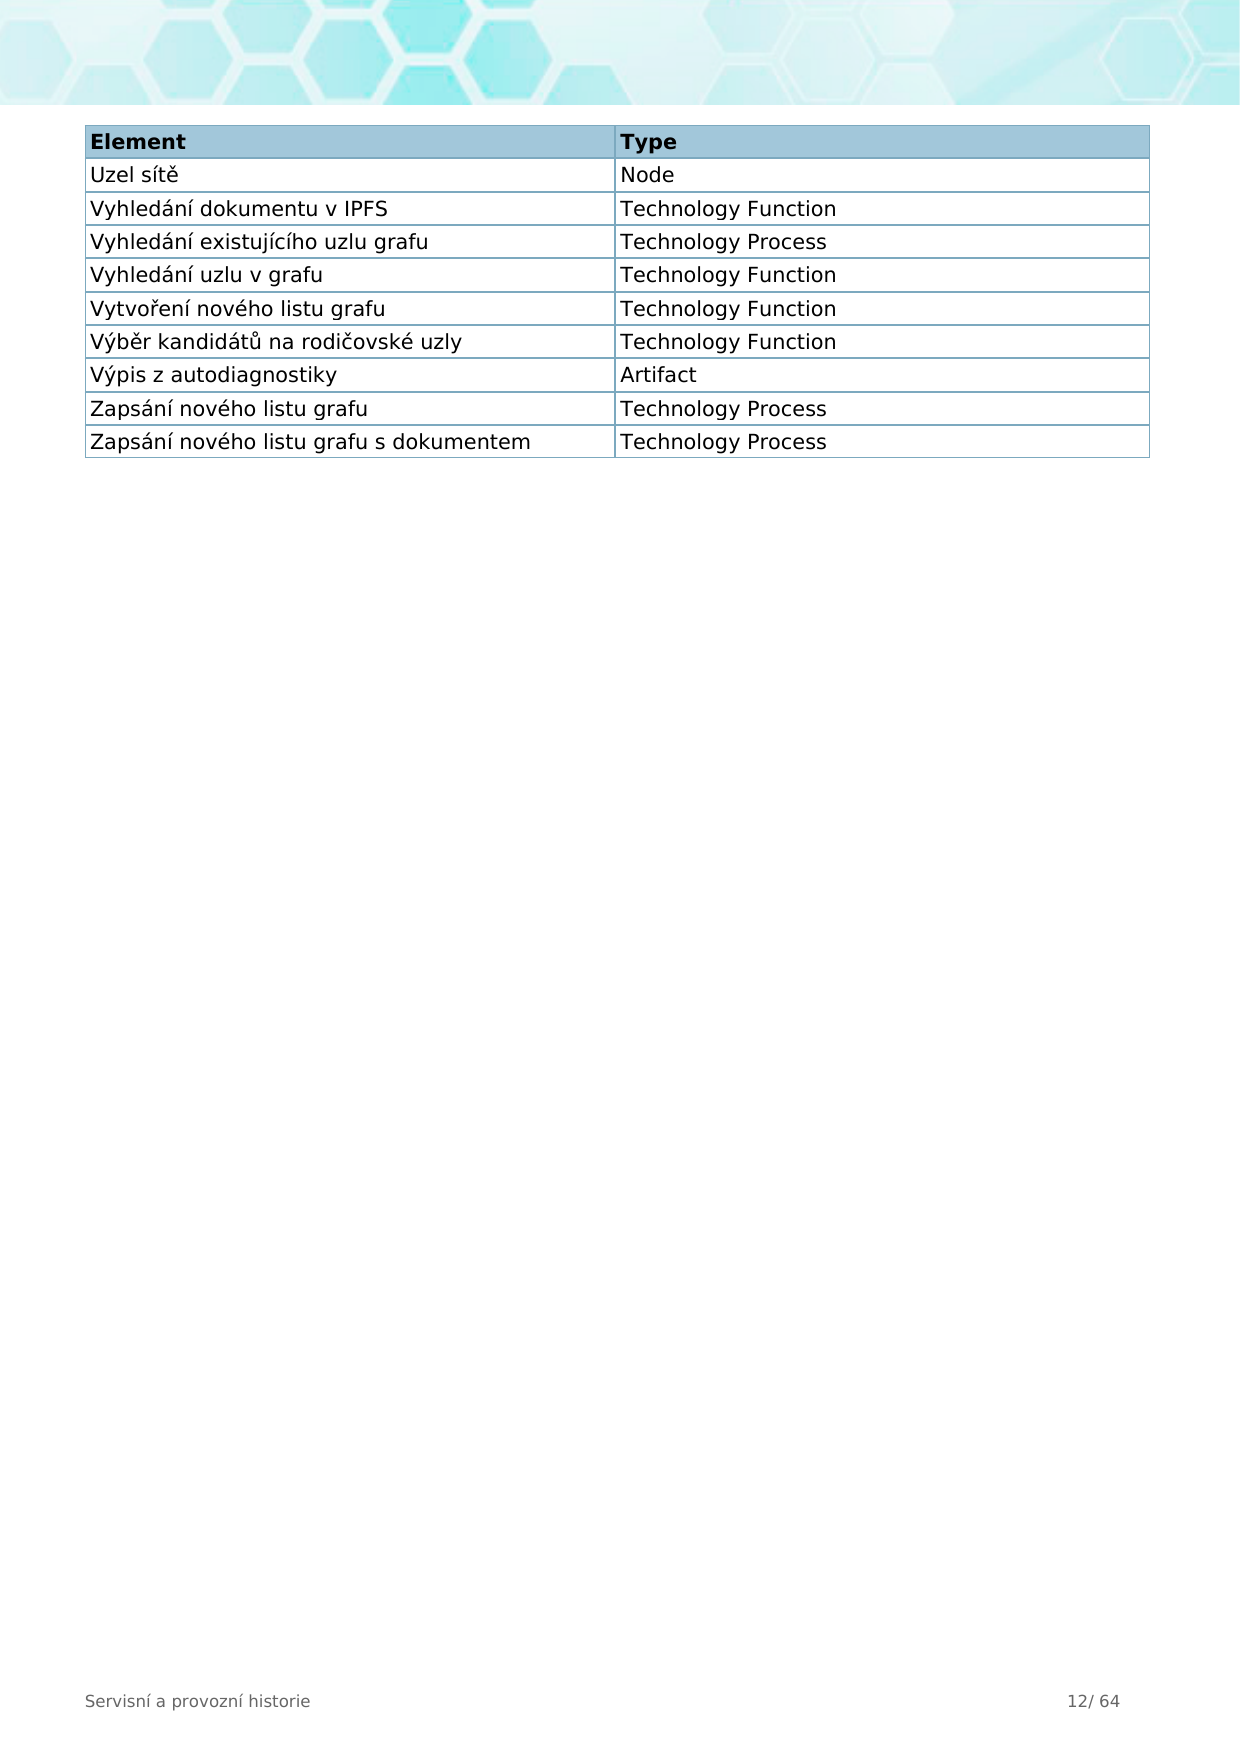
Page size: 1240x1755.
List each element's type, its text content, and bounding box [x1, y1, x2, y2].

table_cell [1150, 192, 1155, 225]
table_cell Type [616, 126, 1149, 157]
table_cell Zapsání nového listu grafu [86, 393, 614, 424]
table_cell Technology Function [616, 293, 1149, 324]
table_cell [1155, 192, 1239, 225]
table_cell [1088, 458, 1150, 1650]
table_cell [1150, 292, 1155, 325]
table_cell [0, 192, 84, 225]
table_cell [1155, 458, 1239, 1650]
table_cell Uzel sítě [86, 159, 614, 191]
table_cell Vytvoření nového listu grafu [86, 293, 614, 324]
table_cell [1155, 425, 1239, 458]
table_cell Artifact [616, 359, 1149, 391]
table_cell [0, 225, 84, 258]
table_cell [1150, 325, 1155, 358]
table_cell Výběr kandidátů na rodičovské uzly [86, 326, 614, 357]
table_cell [1155, 392, 1239, 425]
table_cell [919, 458, 1088, 1650]
table_cell Vyhledání dokumentu v IPFS [86, 193, 614, 224]
table_cell Node [616, 159, 1149, 191]
table_cell Vyhledání existujícího uzlu grafu [86, 226, 614, 257]
table_cell [1155, 158, 1239, 192]
table_cell [1150, 125, 1155, 158]
table_cell [1150, 392, 1155, 425]
table_cell [0, 292, 84, 325]
table_cell [0, 392, 84, 425]
table_cell [1155, 1650, 1239, 1754]
table_cell [1150, 358, 1155, 392]
table_cell Element [86, 126, 614, 157]
table_cell 12 [919, 1650, 1088, 1754]
table_cell [0, 158, 84, 192]
table_cell [0, 458, 84, 1650]
table_cell [85, 458, 615, 1650]
table_cell [1150, 105, 1155, 125]
table_cell [1150, 458, 1155, 1650]
table_cell Výpis z autodiagnostiky [86, 359, 614, 391]
table_cell Vyhledání uzlu v grafu [86, 259, 614, 291]
table_cell [1150, 158, 1155, 192]
table_cell [615, 458, 919, 1650]
table_cell [0, 425, 84, 458]
table_cell [615, 105, 919, 125]
table_cell [0, 358, 84, 392]
table_cell [85, 105, 615, 125]
table_cell [1155, 225, 1239, 258]
table_cell [1155, 258, 1239, 292]
table_cell [0, 1650, 84, 1754]
table_cell [1155, 292, 1239, 325]
table_cell [1155, 105, 1239, 125]
table_cell Technology Function [616, 193, 1149, 224]
table_cell Technology Process [616, 426, 1149, 457]
table_cell [0, 105, 84, 125]
table_cell Technology Process [616, 226, 1149, 257]
table_cell [0, 258, 84, 292]
table_cell [1150, 425, 1155, 458]
table_cell Technology Function [616, 326, 1149, 357]
table_cell [1155, 325, 1239, 358]
table_cell Zapsání nového listu grafu s dokumentem [86, 426, 614, 457]
table_cell [1150, 225, 1155, 258]
table_cell Servisní a provozní historie [85, 1650, 919, 1754]
table_cell [919, 105, 1088, 125]
table_cell [1155, 358, 1239, 392]
table_cell Technology Function [616, 259, 1149, 291]
table_cell [0, 325, 84, 358]
table_cell [1155, 125, 1239, 158]
table_cell Technology Process [616, 393, 1149, 424]
table_cell [1150, 258, 1155, 292]
table_cell [0, 125, 84, 158]
table_cell / 64 [1088, 1650, 1155, 1754]
table_cell [1088, 105, 1150, 125]
